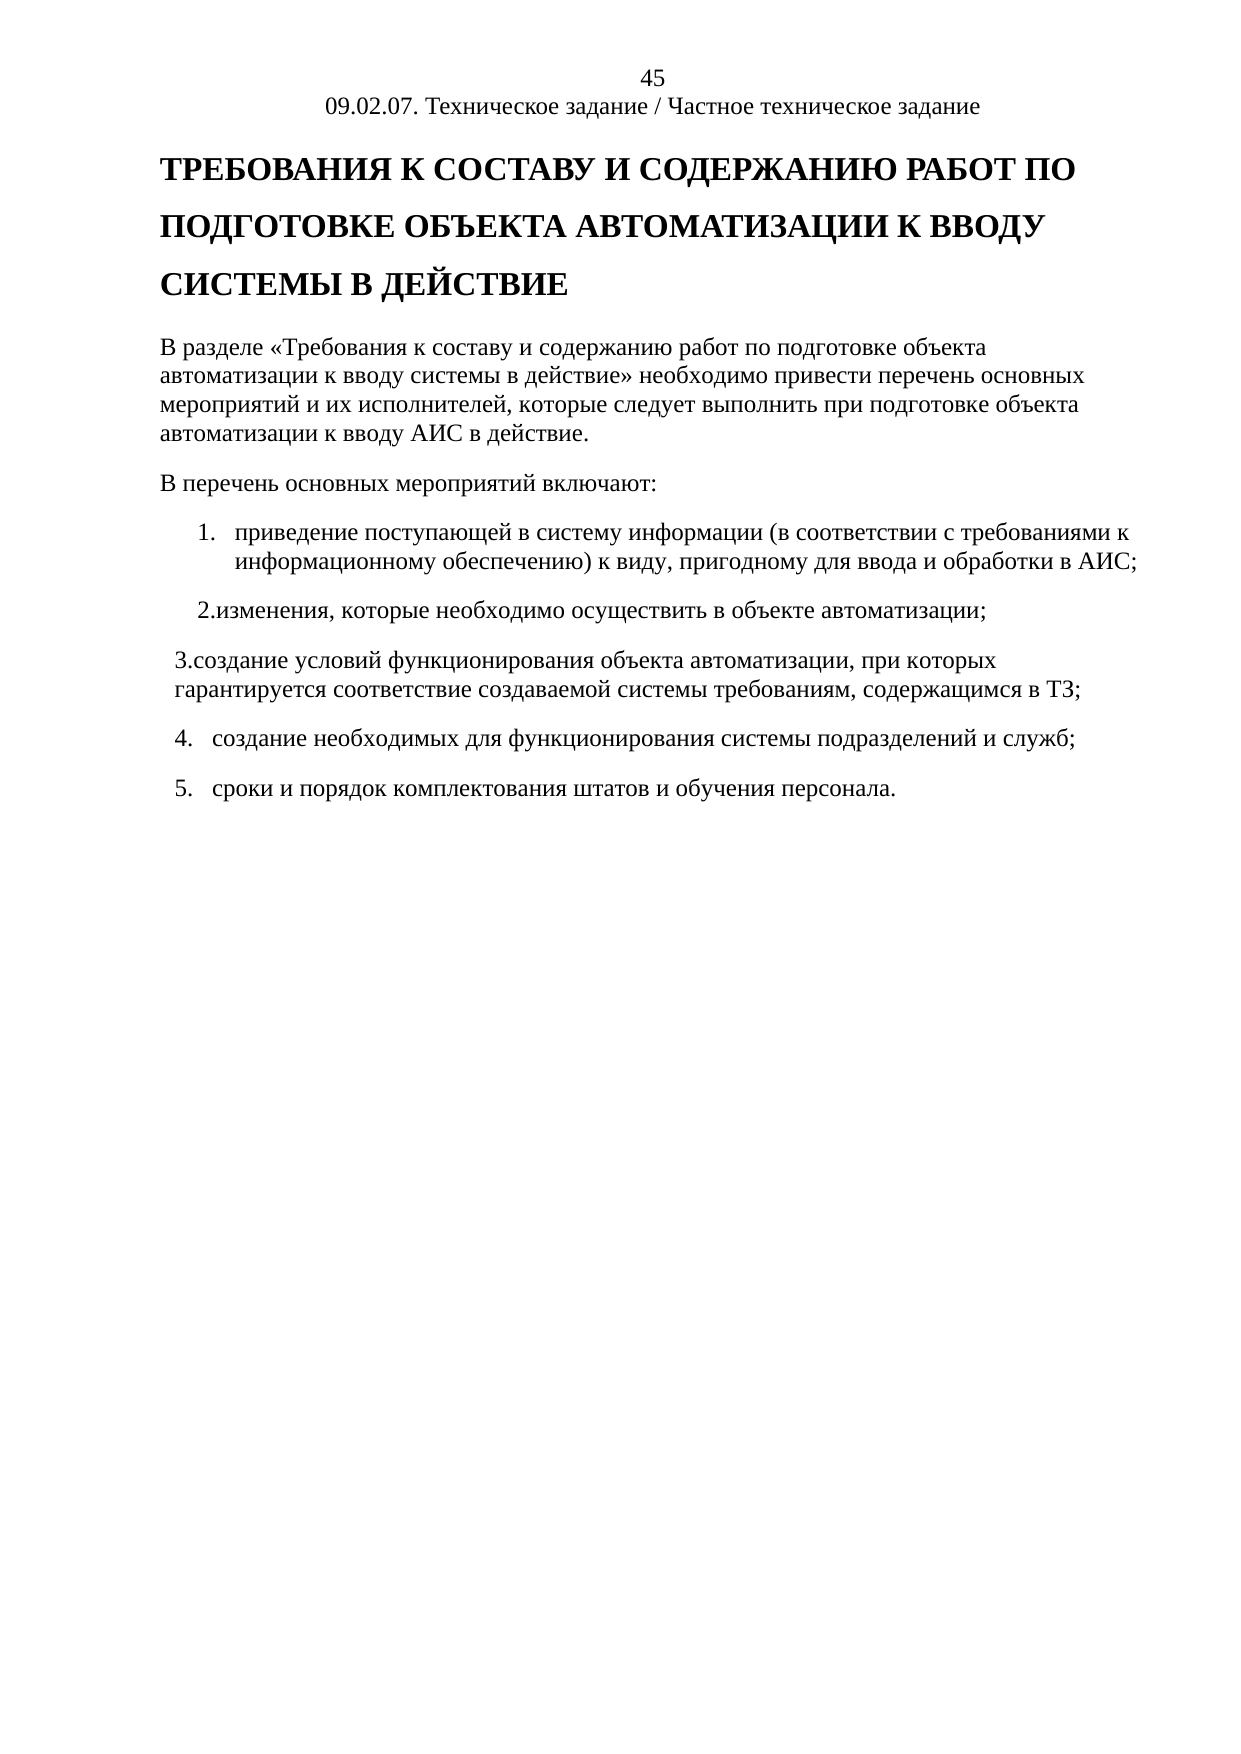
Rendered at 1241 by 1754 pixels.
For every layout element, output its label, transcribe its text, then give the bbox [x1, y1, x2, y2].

list создание необходимых для функционирования системы подразделений и служб; [174, 723, 1146, 752]
text В перечень основных мероприятий включают: [159, 468, 1146, 496]
text 3.создание условий функционирования объекта автоматизации, при которых гарантируется соответствие создаваемой системы требованиям, содержащимся в ТЗ; [174, 645, 1146, 703]
text В разделе «Требования к составу и содержанию работ по подготовке объекта автоматизации к вводу системы в действие» необходимо привести перечень основных мероприятий и их исполнителей, которые следует выполнить при подготовке объекта автоматизации к вводу АИС в действие. [159, 332, 1146, 447]
list сроки и порядок комплектования штатов и обучения персонала. [174, 773, 1146, 802]
list приведение поступающей в систему информации (в соответствии с требованиями к информационному обеспечению) к виду, пригодному для ввода и обработки в АИС; [197, 517, 1146, 575]
text 2.изменения, которые необходимо осуществить в объекте автоматизации; [197, 596, 1146, 624]
subtitle Требования к составу и содержанию работ по подготовке объекта автоматизации к вводу системы в действие [159, 149, 1146, 302]
